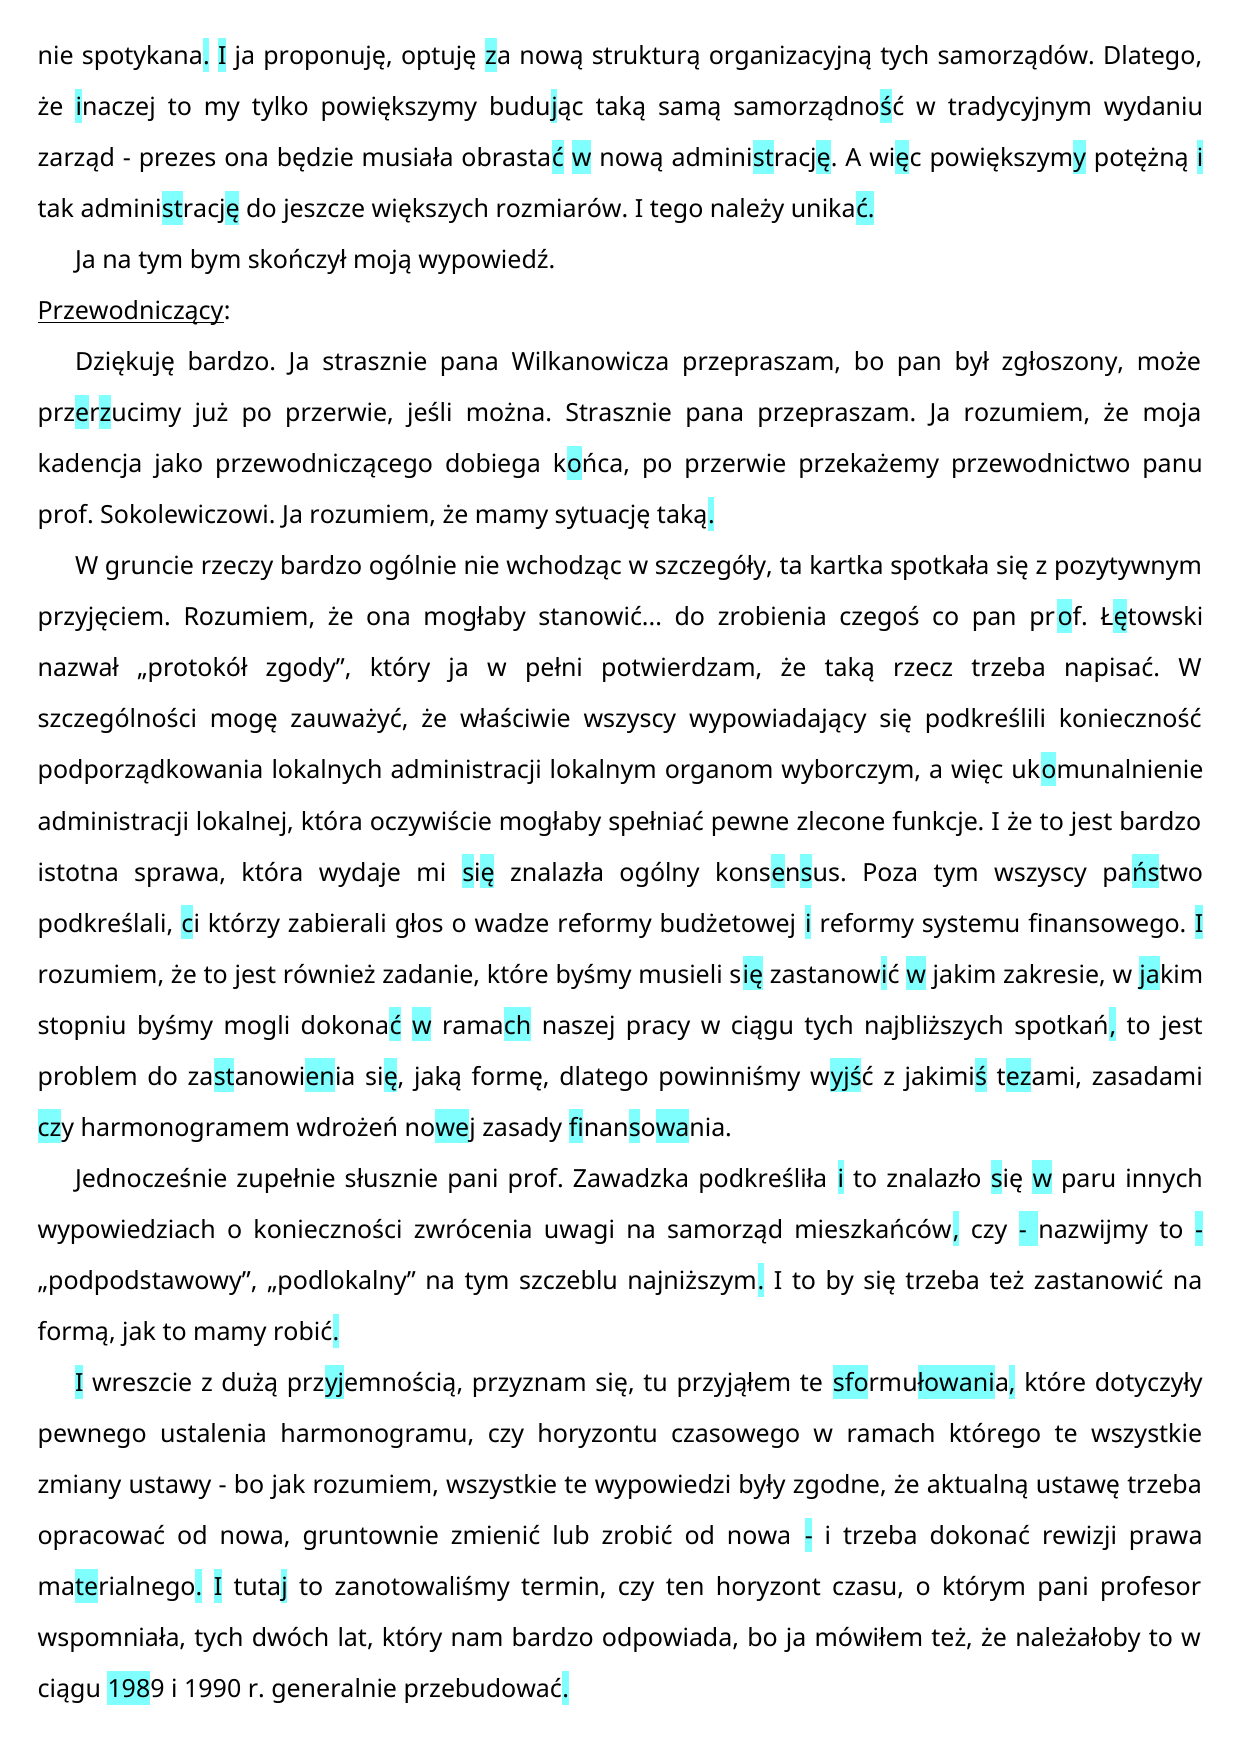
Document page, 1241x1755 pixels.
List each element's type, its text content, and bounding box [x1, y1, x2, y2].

text Jednocześnie zupełnie słusznie pani prof. Zawadzka podkreśliła i to znalazło się w paru innych wypowiedziach o konieczności zwrócenia uwagi na samorząd mieszkańców, czy - nazwijmy to - „podpodstawowy”, „podlokalny” na tym szczeblu najniższym. I to by się trzeba też zastanowić na formą, jak to mamy robić. [37, 1160, 1203, 1348]
text W gruncie rzeczy bardzo ogólnie nie wchodząc w szczegóły, ta kartka spotkała się z pozytywnym przyjęciem. Rozumiem, że ona mogłaby stanowić... do zrobienia czegoś co pan prof. Łętowski nazwał „protokół zgody”, który ja w pełni potwierdzam, że taką rzecz trzeba napisać. W szczególności mogę zauważyć, że właściwie wszyscy wypowiadający się podkreślili konieczność podporządkowania lokalnych administracji lokalnym organom wyborczym, a więc ukomunalnienie administracji lokalnej, która oczywiście mogłaby spełniać pewne zlecone funkcje. I że to jest bardzo istotna sprawa, która wydaje mi się znalazła ogólny konsensus. Poza tym wszyscy państwo podkreślali, ci którzy zabierali głos o wadze reformy budżetowej i reformy systemu finansowego. I rozumiem, że to jest również zadanie, które byśmy musieli się zastanowić w jakim zakresie, w jakim stopniu byśmy mogli dokonać w ramach naszej pracy w ciągu tych najbliższych spotkań, to jest problem do zastanowienia się, jaką formę, dlatego powinniśmy wyjść z jakimiś tezami, zasadami czy harmonogramem wdrożeń nowej zasady finansowania. [37, 548, 1203, 1143]
text I wreszcie z dużą przyjemnością, przyznam się, tu przyjąłem te sformułowania, które dotyczyły pewnego ustalenia harmonogramu, czy horyzontu czasowego w ramach którego te wszystkie zmiany ustawy - bo jak rozumiem, wszystkie te wypowiedzi były zgodne, że aktualną ustawę trzeba opracować od nowa, gruntownie zmienić lub zrobić od nowa - i trzeba dokonać rewizji prawa materialnego. I tutaj to zanotowaliśmy termin, czy ten horyzont czasu, o którym pani profesor wspomniała, tych dwóch lat, który nam bardzo odpowiada, bo ja mówiłem też, że należałoby to w ciągu 1989 i 1990 r. generalnie przebudować. [37, 1364, 1203, 1705]
text Dziękuję bardzo. Ja strasznie pana Wilkanowicza przepraszam, bo pan był zgłoszony, może przerzucimy już po przerwie, jeśli można. Strasznie pana przepraszam. Ja rozumiem, że moja kadencja jako przewodniczącego dobiega końca, po przerwie przekażemy przewodnictwo panu prof. Sokolewiczowi. Ja rozumiem, że mamy sytuację taką. [37, 344, 1203, 531]
text Ja na tym bym skończył moją wypowiedź. [37, 242, 1203, 276]
text Przewodniczący: [37, 293, 1203, 327]
text nie spotykana. I ja proponuję, optuję za nową strukturą organizacyjną tych samorządów. Dlatego, że inaczej to my tylko powiększymy budując taką samą samorządność w tradycyjnym wydaniu zarząd - prezes ona będzie musiała obrastać w nową administrację. A więc powiększymy potężną i tak administrację do jeszcze większych rozmiarów. I tego należy unikać. [37, 37, 1203, 225]
